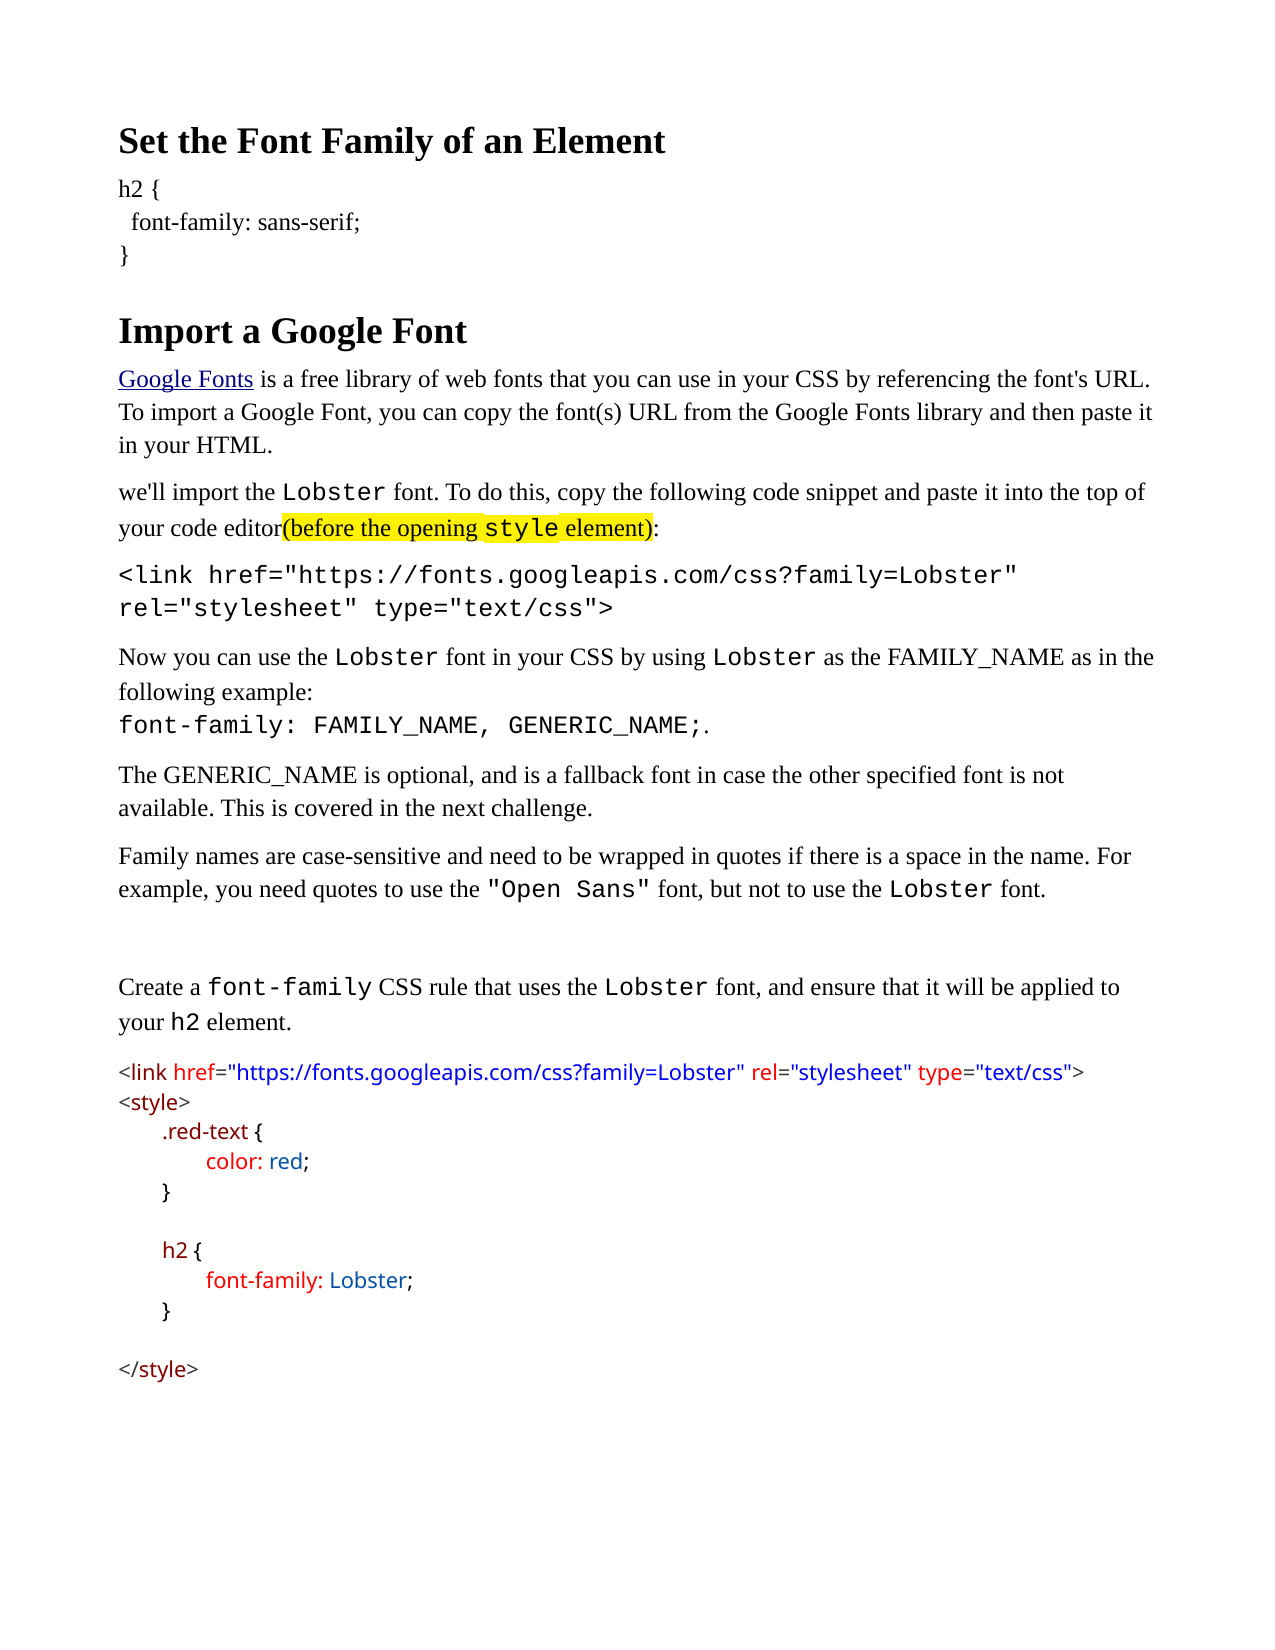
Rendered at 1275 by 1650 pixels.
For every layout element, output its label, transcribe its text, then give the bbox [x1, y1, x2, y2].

text } [118, 1176, 1157, 1206]
text } [118, 1295, 1157, 1325]
text </style> [118, 1354, 1157, 1384]
text <style> [118, 1086, 1157, 1116]
text Create a font-family CSS rule that uses the Lobster font, and ensure that it will be applied to your h2 element. [118, 972, 1157, 1037]
text font-family: Lobster; [118, 1265, 1157, 1295]
text color: red; [118, 1146, 1157, 1176]
text Family names are case-sensitive and need to be wrapped in quotes if there is a space in the name. For example, you need quotes to use the "Open Sans" font, but not to use the Lobster font. [118, 841, 1157, 905]
subtitle Import a Google Font [118, 308, 1157, 351]
text .red-text { [118, 1116, 1157, 1146]
text Google Fonts is a free library of web fonts that you can use in your CSS by referencing the font's URL. To import a Google Font, you can copy the font(s) URL from the Google Fonts library and then paste it in your HTML. [118, 364, 1157, 459]
text <link href="https://fonts.googleapis.com/css?family=Lobster" rel="stylesheet" type="text/css"> [118, 1057, 1157, 1086]
text h2 { font-family: sans-serif; } [118, 174, 1157, 268]
text <link href="https://fonts.googleapis.com/css?family=Lobster" rel="stylesheet" type="text/css"> [118, 563, 1157, 623]
text h2 { [118, 1235, 1157, 1265]
subtitle Set the Font Family of an Element [118, 118, 1157, 161]
text Now you can use the Lobster font in your CSS by using Lobster as the FAMILY_NAME as in the following example: font-family: FAMILY_NAME, GENERIC_NAME;. [118, 642, 1157, 741]
text we'll import the Lobster font. To do this, copy the following code snippet and paste it into the top of your code editor(before the opening style element): [118, 477, 1157, 543]
text The GENERIC_NAME is optional, and is a fallback font in case the other specified font is not available. This is covered in the next challenge. [118, 760, 1157, 822]
